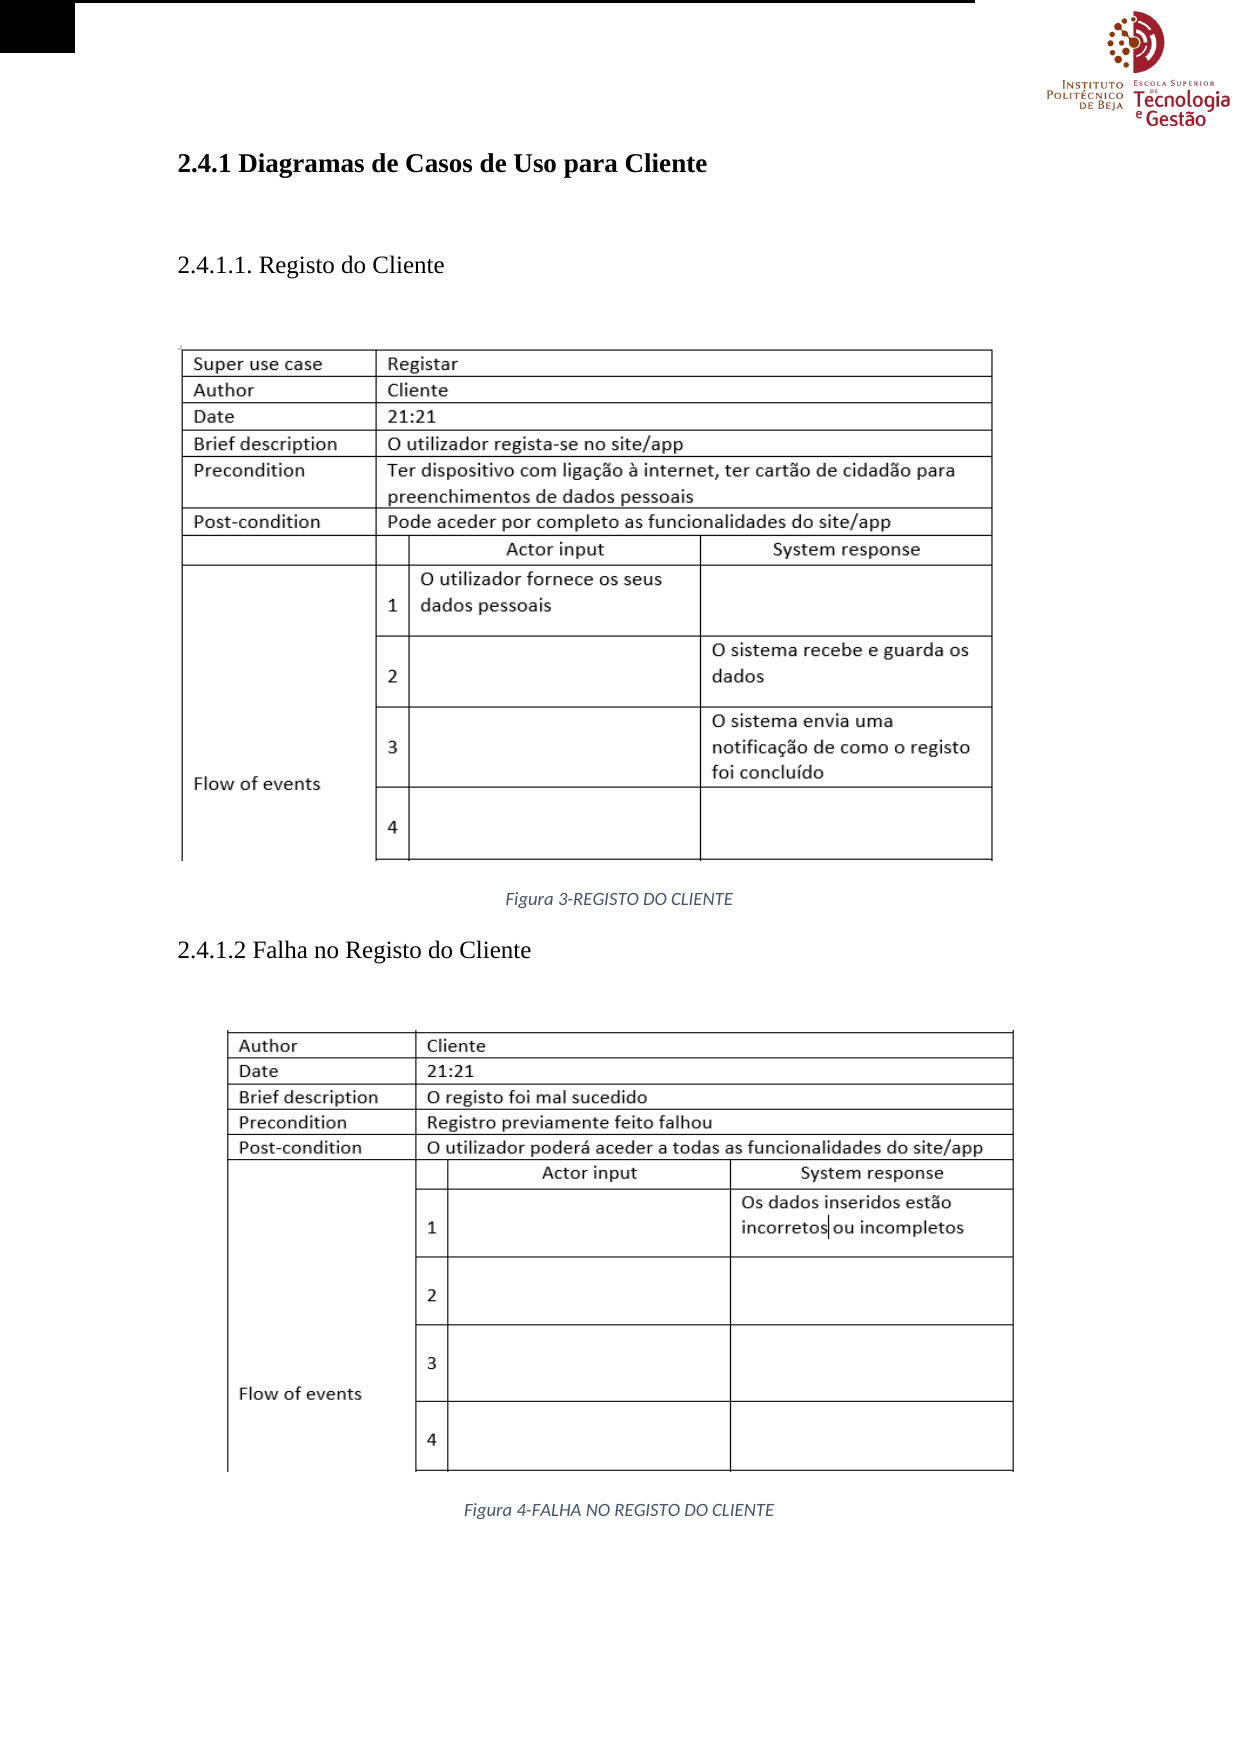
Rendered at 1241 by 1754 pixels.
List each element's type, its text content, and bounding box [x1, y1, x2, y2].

text Figura 3-REGISTO DO CLIENTE [177, 887, 1063, 910]
text Figura 4-FALHA NO REGISTO DO CLIENTE [177, 1498, 1063, 1521]
subtitle 2.4.1.1. Registo do Cliente [177, 250, 1063, 279]
subtitle 2.4.1 Diagramas de Casos de Uso para Cliente [177, 148, 1063, 179]
subtitle 2.4.1.2 Falha no Registo do Cliente [177, 935, 1063, 964]
